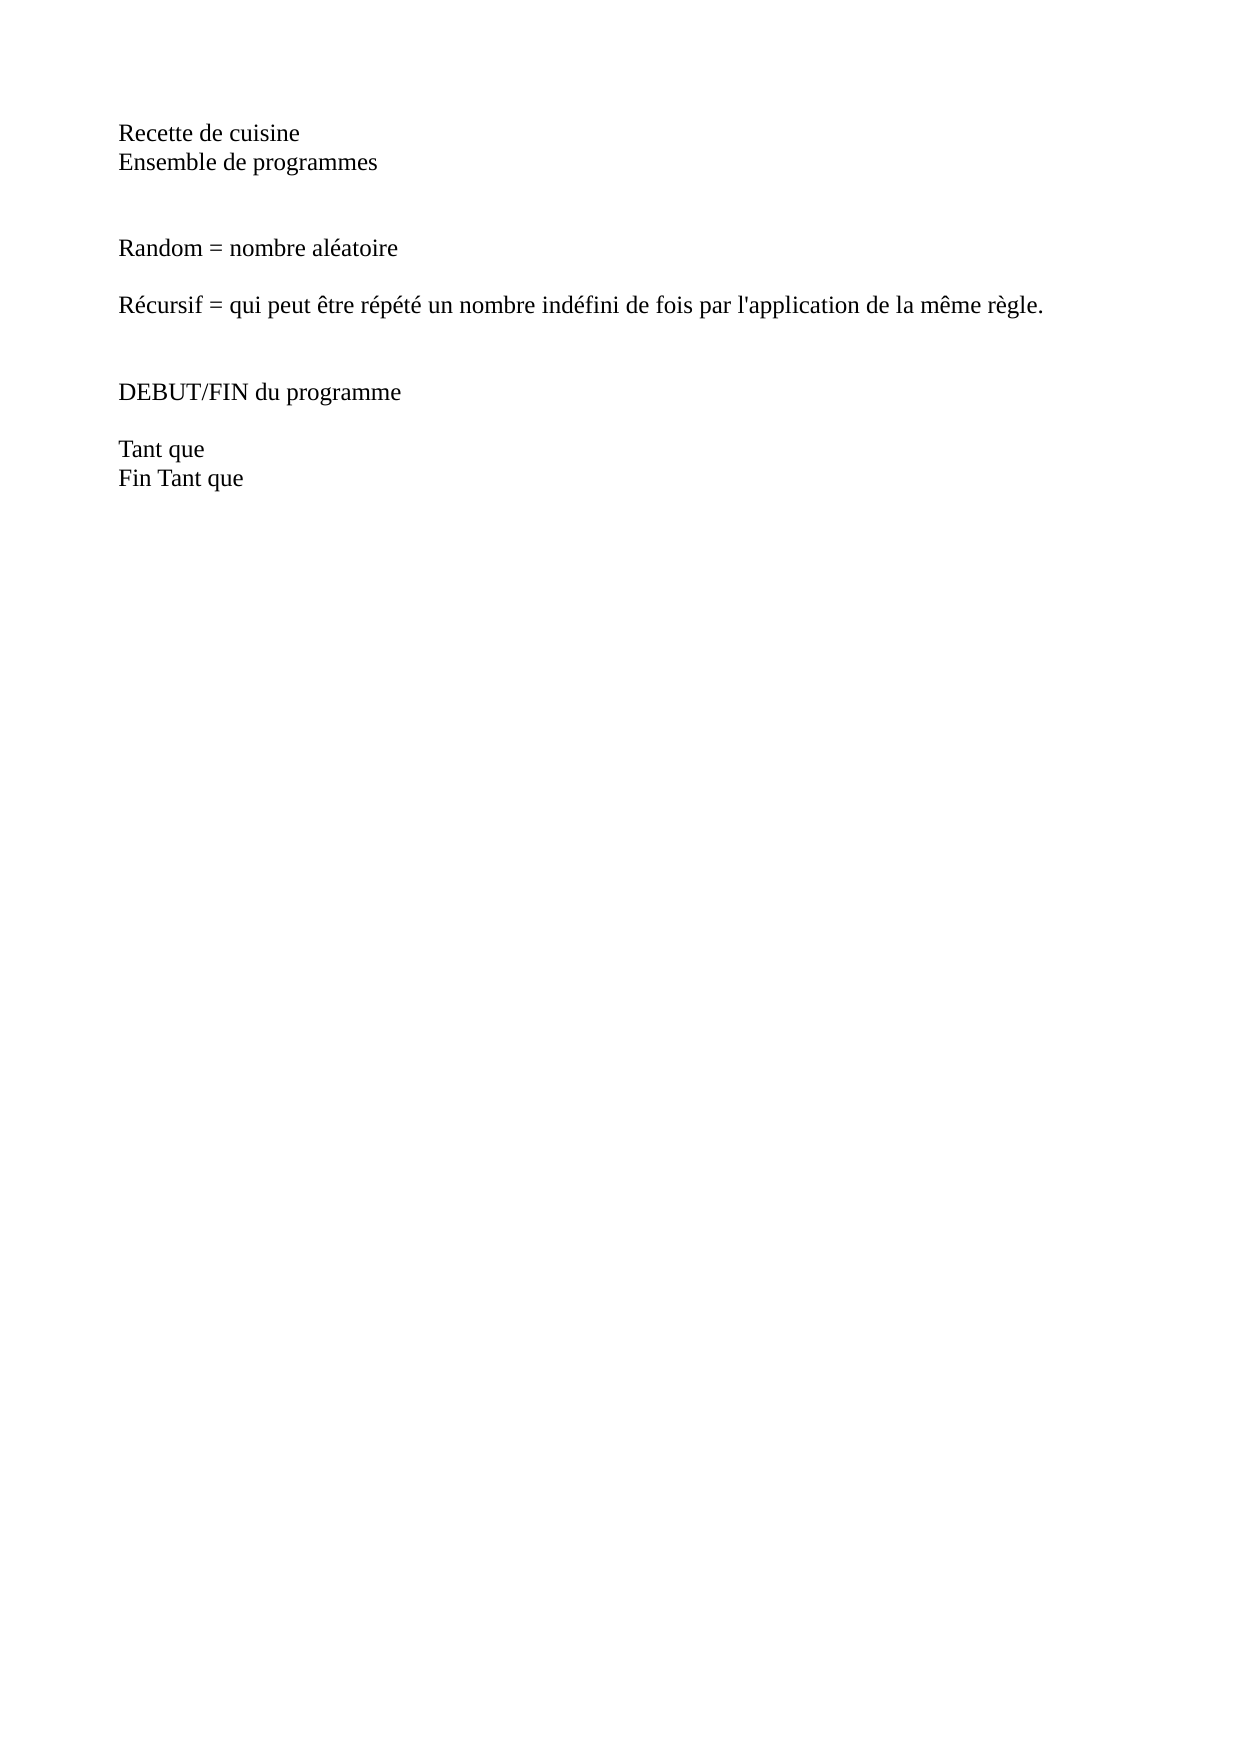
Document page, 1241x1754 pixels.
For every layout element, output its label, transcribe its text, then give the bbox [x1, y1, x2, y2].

text Fin Tant que [118, 463, 1122, 492]
text Récursif = qui peut être répété un nombre indéfini de fois par l'application de la même règle. [118, 291, 1122, 319]
text DEBUT/FIN du programme [118, 377, 1122, 406]
text Ensemble de programmes [118, 147, 1122, 176]
text Random = nombre aléatoire [118, 233, 1122, 262]
text Tant que [118, 434, 1122, 463]
text Recette de cuisine [118, 118, 1122, 147]
